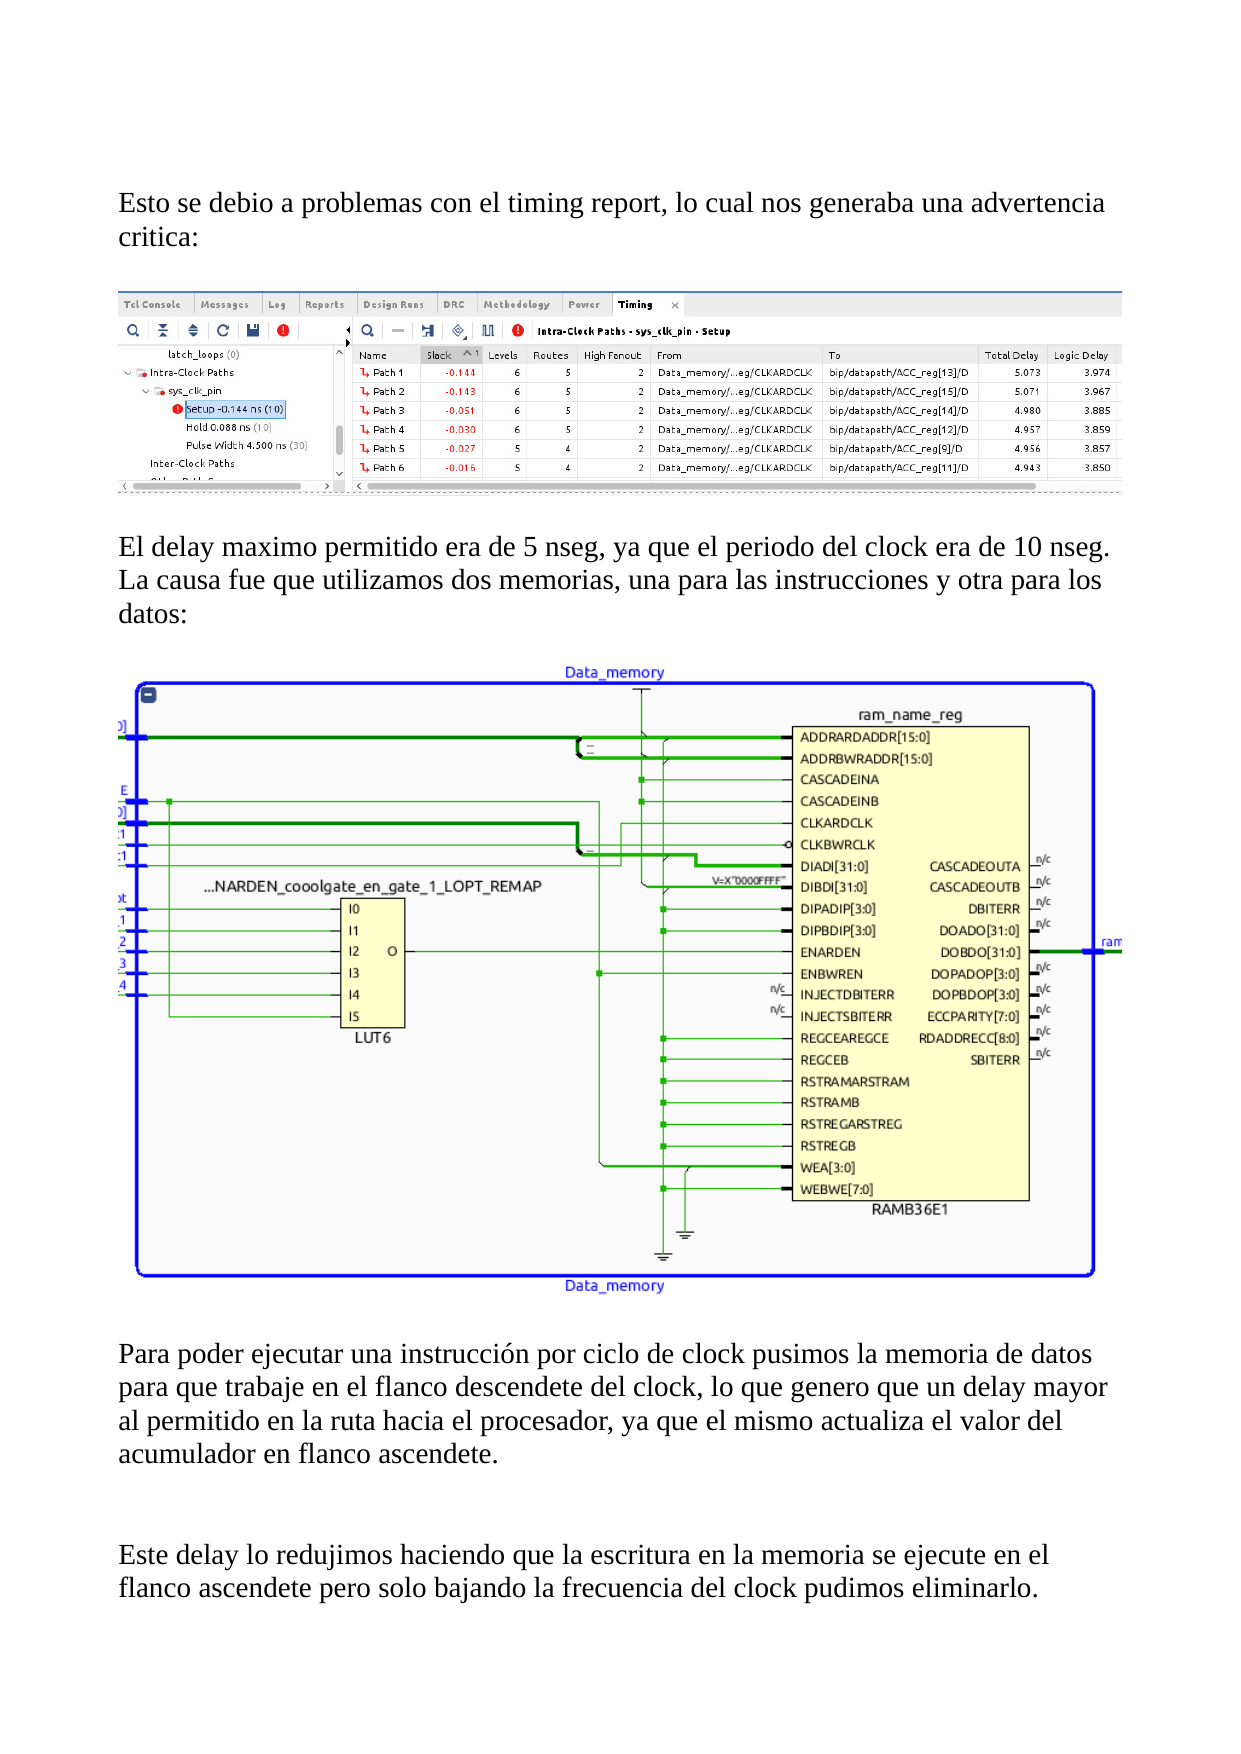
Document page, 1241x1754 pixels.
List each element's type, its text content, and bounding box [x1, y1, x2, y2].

picture [118, 662, 1123, 1303]
text El delay maximo permitido era de 5 nseg, ya que el periodo del clock era de 10 nseg. [118, 529, 1122, 562]
text Para poder ejecutar una instrucción por ciclo de clock pusimos la memoria de datos para que trabaje en el flanco descendete del clock, lo que genero que un delay mayor al permitido en la ruta hacia el procesador, ya que el mismo actualiza el valor del acumulador en flanco ascendete. [118, 1336, 1122, 1470]
text Esto se debio a problemas con el timing report, lo cual nos generaba una advertencia critica: [118, 185, 1122, 252]
text La causa fue que utilizamos dos memorias, una para las instrucciones y otra para los datos: [118, 562, 1122, 629]
picture [118, 285, 1123, 496]
text Este delay lo redujimos haciendo que la escritura en la memoria se ejecute en el flanco ascendete pero solo bajando la frecuencia del clock pudimos eliminarlo. [118, 1537, 1122, 1604]
